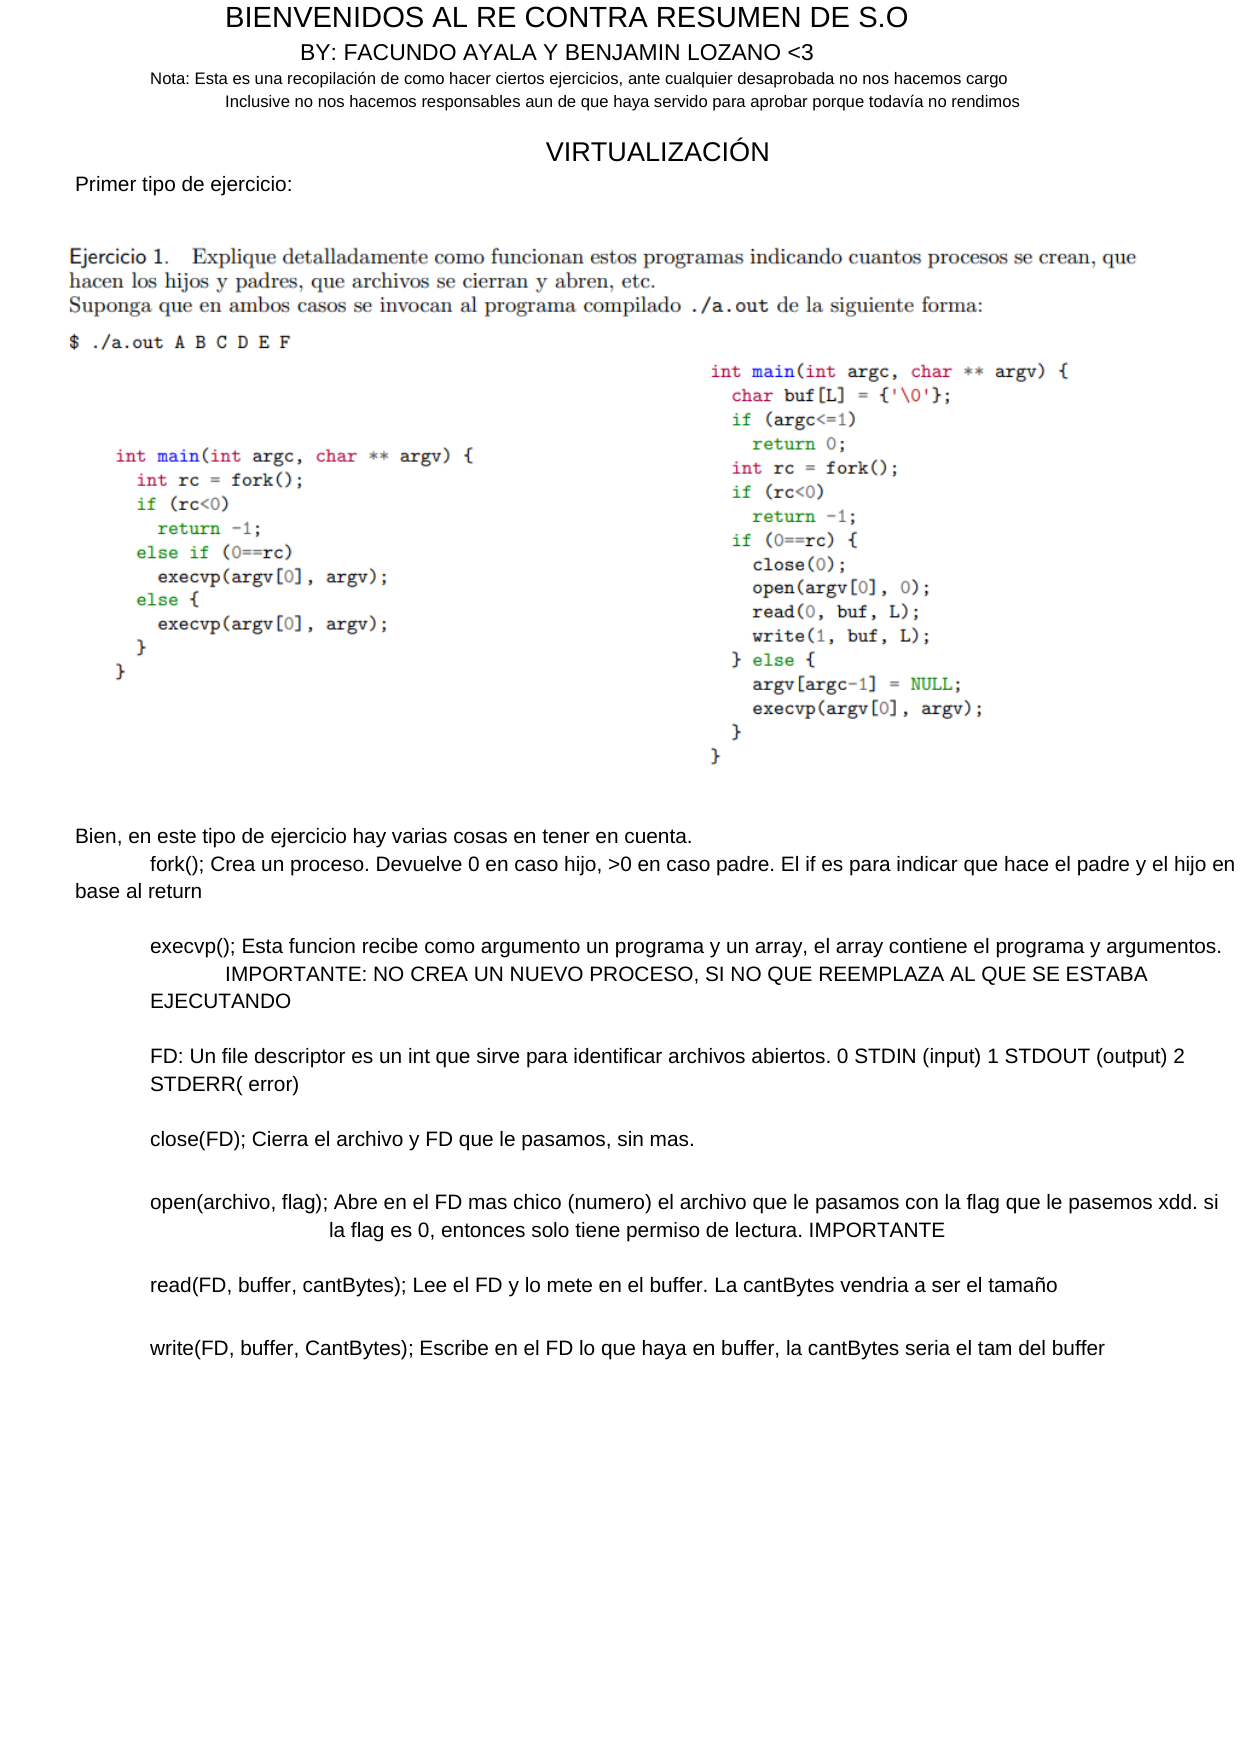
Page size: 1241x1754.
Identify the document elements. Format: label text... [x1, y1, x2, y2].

text fork(); Crea un proceso. Devuelve 0 en caso hijo, >0 en caso padre. El if es para indicar que hace el padre y el hijo en base al return [75, 852, 1240, 903]
text BIENVENIDOS AL RE CONTRA RESUMEN DE S.O [150, 0, 1240, 33]
text close(FD); Cierra el archivo y FD que le pasamos, sin mas. [150, 1127, 1240, 1151]
text FD: Un file descriptor es un int que sirve para identificar archivos abiertos. 0 STDIN (input) 1 STDOUT (output) 2 STDERR( error) [150, 1044, 1240, 1096]
text open(archivo, flag); Abre en el FD mas chico (numero) el archivo que le pasamos con la flag que le pasemos xdd. si la flag es 0, entonces solo tiene permiso de lectura. IMPORTANTE [0, 1190, 1240, 1242]
text Nota: Esta es una recopilación de como hacer ciertos ejercicios, ante cualquier desaprobada no nos hacemos cargo [0, 69, 1240, 88]
text IMPORTANTE: NO CREA UN NUEVO PROCESO, SI NO QUE REEMPLAZA AL QUE SE ESTABA EJECUTANDO [150, 962, 1240, 1013]
text write(FD, buffer, CantBytes); Escribe en el FD lo que haya en buffer, la cantBytes seria el tam del buffer [0, 1336, 1240, 1360]
text VIRTUALIZACIÓN [0, 136, 1240, 167]
text BY: FACUNDO AYALA Y BENJAMIN LOZANO <3 [0, 38, 1240, 65]
picture [40, 231, 1168, 783]
text read(FD, buffer, cantBytes); Lee el FD y lo mete en el buffer. La cantBytes vendria a ser el tamaño [0, 1273, 1240, 1297]
text Primer tipo de ejercicio: [0, 172, 1240, 196]
text execvp(); Esta funcion recibe como argumento un programa y un array, el array contiene el programa y argumentos. [75, 934, 1240, 958]
text Bien, en este tipo de ejercicio hay varias cosas en tener en cuenta. [0, 824, 1240, 848]
text Inclusive no nos hacemos responsables aun de que haya servido para aprobar porque todavía no rendimos [0, 92, 1240, 111]
